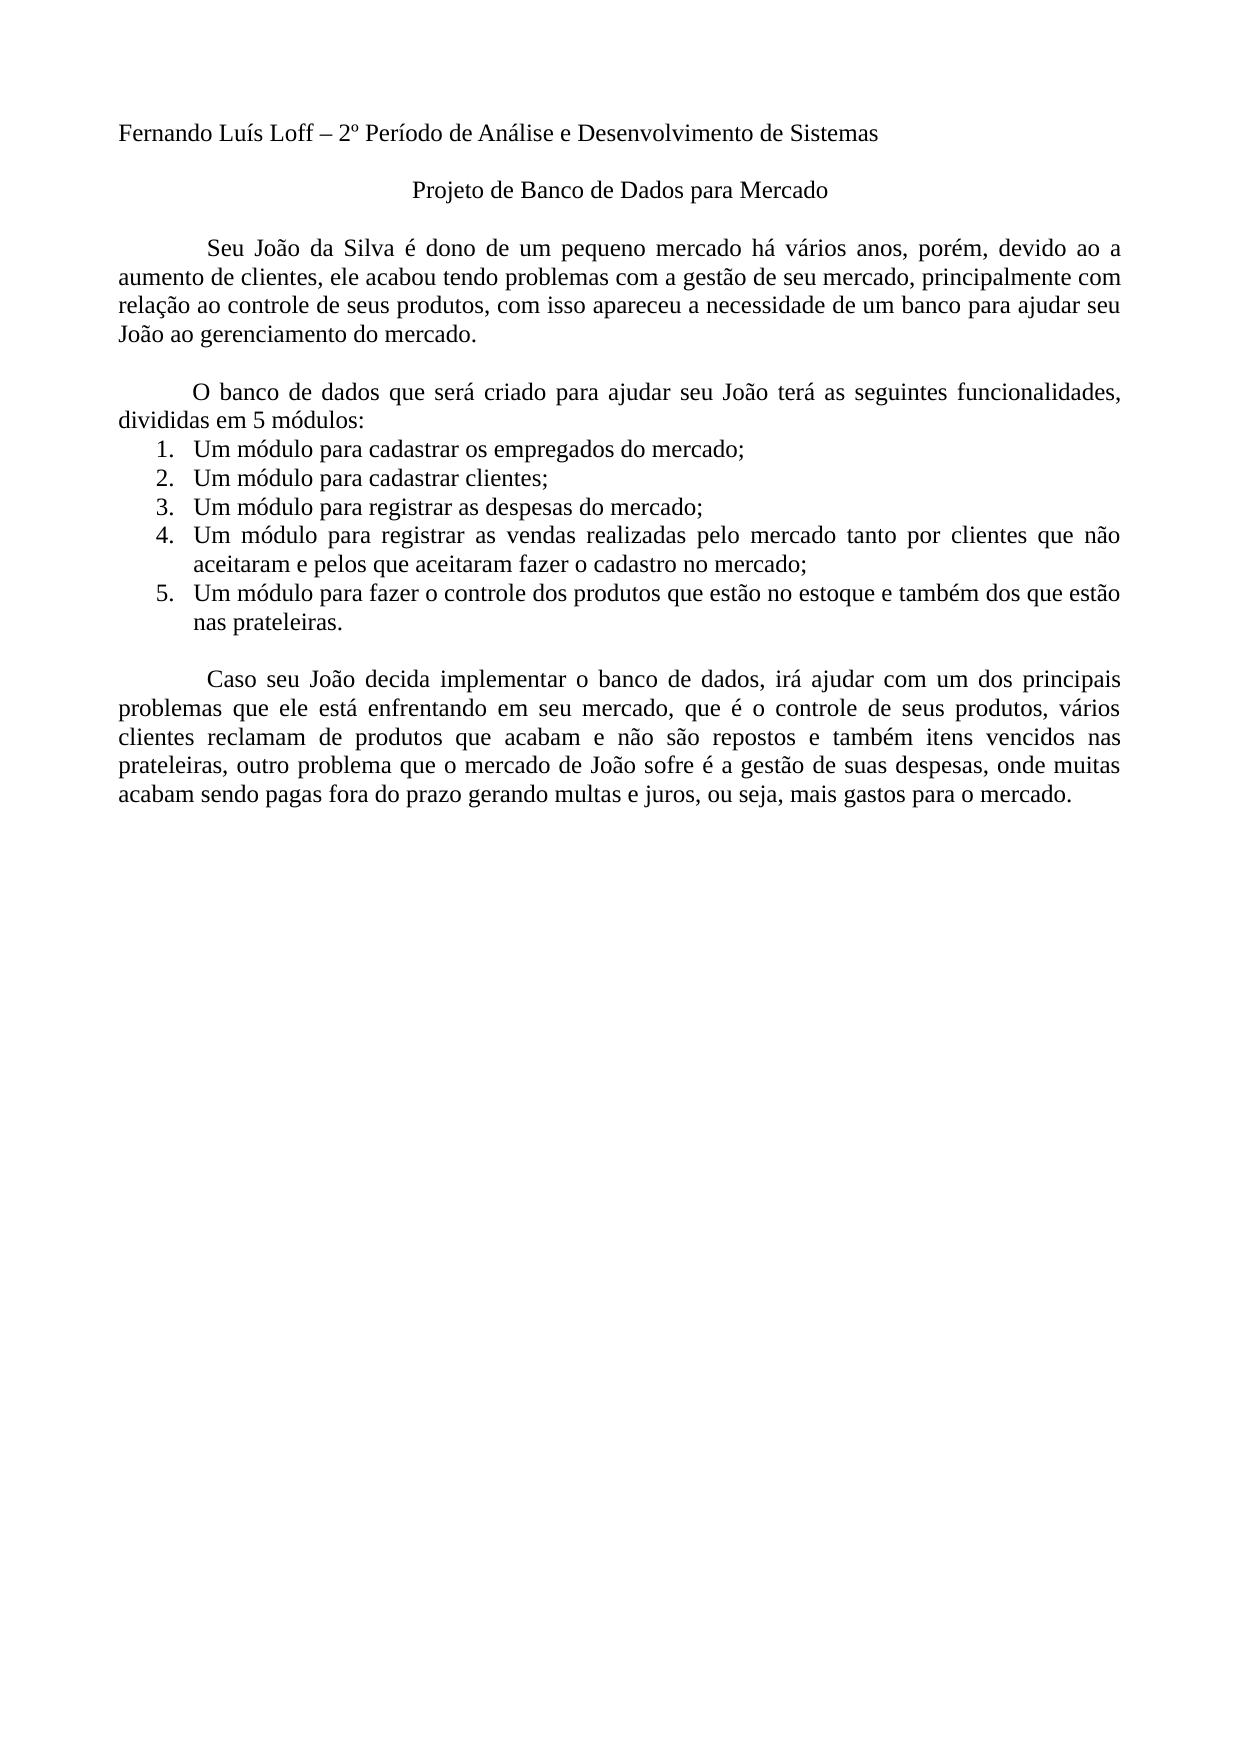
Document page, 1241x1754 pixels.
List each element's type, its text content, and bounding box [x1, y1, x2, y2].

list Um módulo para registrar as vendas realizadas pelo mercado tanto por clientes que não aceitaram e pelos que aceitaram fazer o cadastro no mercado; [156, 521, 1122, 578]
text Projeto de Banco de Dados para Mercado [118, 176, 1122, 204]
list Um módulo para registrar as despesas do mercado; [156, 492, 1122, 521]
list Um módulo para cadastrar os empregados do mercado; [156, 434, 1122, 463]
text Fernando Luís Loff – 2º Período de Análise e Desenvolvimento de Sistemas [118, 118, 1122, 147]
text O banco de dados que será criado para ajudar seu João terá as seguintes funcionalidades, divididas em 5 módulos: [118, 377, 1122, 434]
list Um módulo para fazer o controle dos produtos que estão no estoque e também dos que estão nas prateleiras. [156, 578, 1122, 636]
text Caso seu João decida implementar o banco de dados, irá ajudar com um dos principais problemas que ele está enfrentando em seu mercado, que é o controle de seus produtos, vários clientes reclamam de produtos que acabam e não são repostos e também itens vencidos nas prateleiras, outro problema que o mercado de João sofre é a gestão de suas despesas, onde muitas acabam sendo pagas fora do prazo gerando multas e juros, ou seja, mais gastos para o mercado. [118, 664, 1122, 808]
list Um módulo para cadastrar clientes; [156, 463, 1122, 492]
text Seu João da Silva é dono de um pequeno mercado há vários anos, porém, devido ao a aumento de clientes, ele acabou tendo problemas com a gestão de seu mercado, principalmente com relação ao controle de seus produtos, com isso apareceu a necessidade de um banco para ajudar seu João ao gerenciamento do mercado. [118, 233, 1122, 348]
